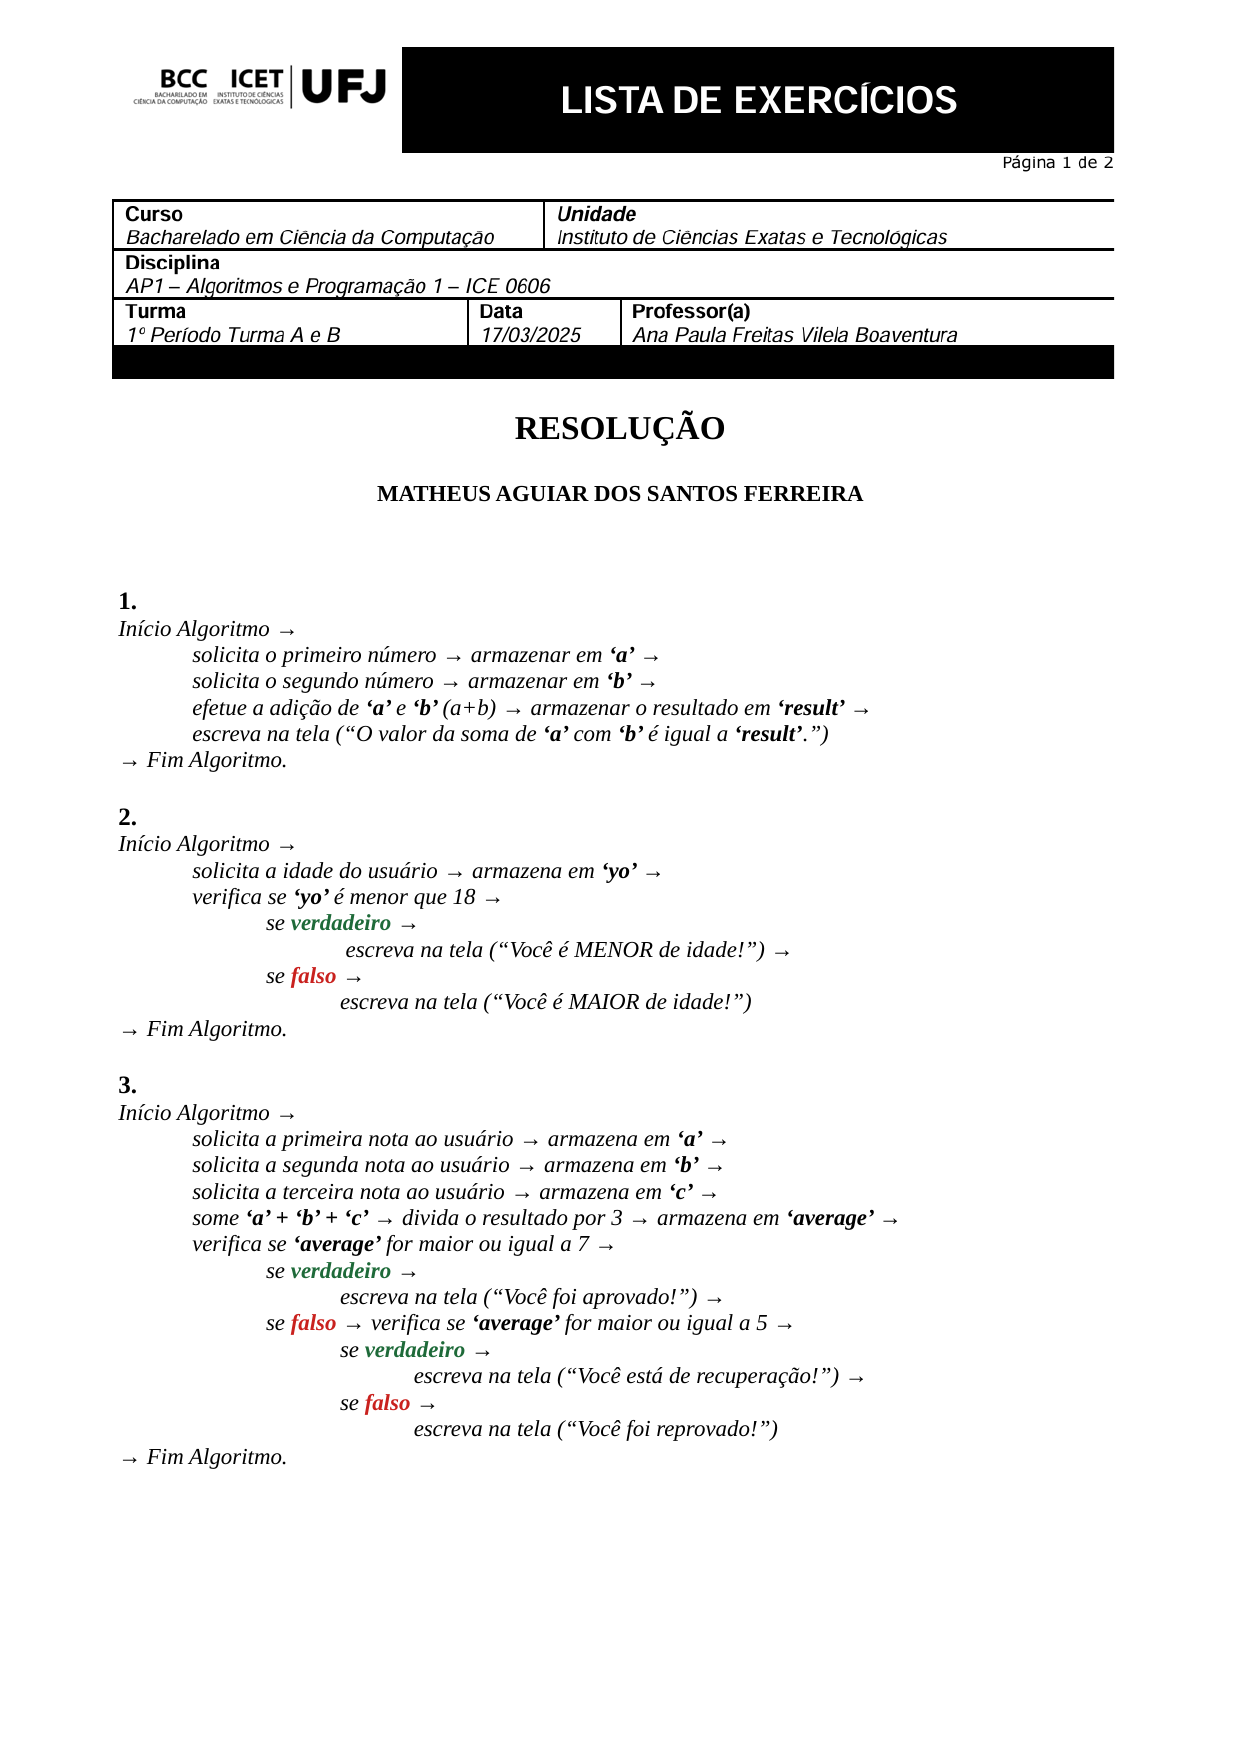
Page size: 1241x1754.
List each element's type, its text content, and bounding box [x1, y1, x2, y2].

text 1. [118, 586, 1122, 615]
text verifica se ‘yo’ é menor que 18 → [118, 883, 1122, 909]
text efetue a adição de ‘a’ e ‘b’ (a+b) → armazenar o resultado em ‘result’ → [118, 694, 1122, 720]
text RESOLUÇÃO [118, 409, 1122, 447]
text escreva na tela (“Você está de recuperação!”) → [118, 1362, 1122, 1388]
text escreva na tela (“Você é MAIOR de idade!”) [118, 988, 1122, 1015]
text solicita a terceira nota ao usuário → armazena em ‘c’ → [118, 1178, 1122, 1204]
text solicita a segunda nota ao usuário → armazena em ‘b’ → [118, 1151, 1122, 1178]
text → Fim Algoritmo. [118, 1015, 1122, 1041]
text escreva na tela (“Você foi reprovado!”) [118, 1415, 1122, 1441]
text se verdadeiro → [118, 1257, 1122, 1283]
text some ‘a’ + ‘b’ + ‘c’ → divida o resultado por 3 → armazena em ‘average’ → [118, 1204, 1122, 1230]
text escreva na tela (“Você é MENOR de idade!”) → [118, 936, 1122, 962]
text solicita o primeiro número → armazenar em ‘a’ → [118, 641, 1122, 667]
text solicita a primeira nota ao usuário → armazena em ‘a’ → [118, 1125, 1122, 1151]
text se falso → verifica se ‘average’ for maior ou igual a 5 → [118, 1309, 1122, 1336]
text Início Algoritmo → [118, 1099, 1122, 1125]
text se falso → [118, 1388, 1122, 1415]
text solicita o segundo número → armazenar em ‘b’ → [118, 667, 1122, 694]
text escreva na tela (“Você foi aprovado!”) → [118, 1283, 1122, 1309]
text escreva na tela (“O valor da soma de ‘a’ com ‘b’ é igual a ‘result’.”) [118, 720, 1122, 746]
text → Fim Algoritmo. [118, 1441, 1122, 1470]
text Início Algoritmo → [118, 615, 1122, 641]
text se falso → [118, 962, 1122, 988]
text → Fim Algoritmo. [118, 746, 1122, 773]
text 3. [118, 1070, 1122, 1099]
picture [110, 47, 1115, 380]
text verifica se ‘average’ for maior ou igual a 7 → [118, 1230, 1122, 1257]
text solicita a idade do usuário → armazena em ‘yo’ → [118, 857, 1122, 883]
text se verdadeiro → [118, 1336, 1122, 1362]
text 2. [118, 802, 1122, 830]
text Início Algoritmo → [118, 830, 1122, 857]
text se verdadeiro → [118, 909, 1122, 936]
text MATHEUS AGUIAR DOS SANTOS FERREIRA [118, 481, 1122, 507]
